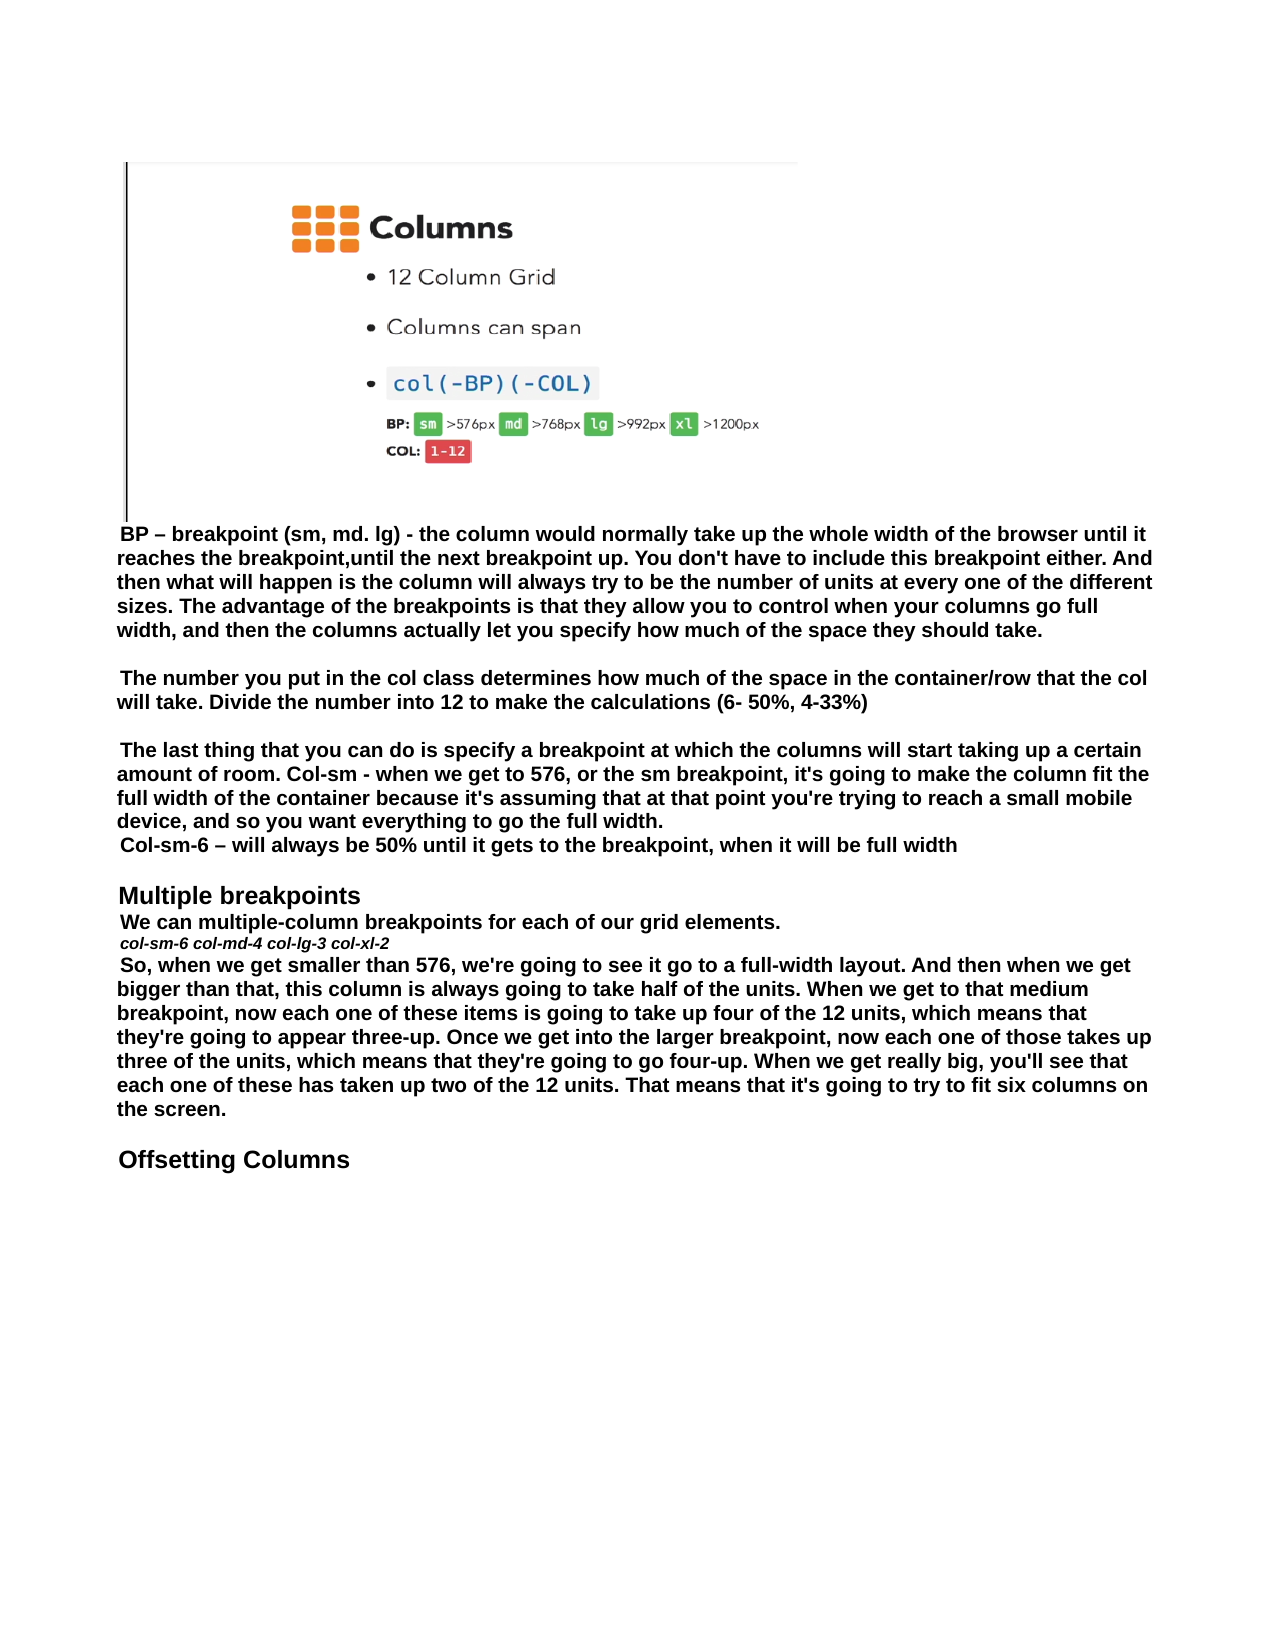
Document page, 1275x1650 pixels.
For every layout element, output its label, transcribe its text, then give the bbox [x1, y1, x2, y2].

text The number you put in the col class determines how much of the space in the container/row that the col will take. Divide the number into 12 to make the calculations (6- 50%, 4-33%) [117, 666, 1157, 713]
subtitle Offsetting Columns [118, 1145, 1157, 1173]
text Col-sm-6 – will always be 50% until it gets to the breakpoint, when it will be full width [117, 833, 1157, 857]
subtitle Multiple breakpoints [118, 881, 1157, 910]
text We can multiple-column breakpoints for each of our grid elements. [117, 910, 1157, 934]
text The last thing that you can do is specify a breakpoint at which the columns will start taking up a certain amount of room. Col-sm - when we get to 576, or the sm breakpoint, it's going to make the column fit the full width of the container because it's assuming that at that point you're trying to reach a small mobile device, and so you want everything to go the full width. [117, 737, 1157, 833]
picture [160, 126, 798, 522]
text BP – breakpoint (sm, md. lg) - the column would normally take up the whole width of the browser until it reaches the breakpoint,until the next breakpoint up. You don't have to include this breakpoint either. And then what will happen is the column will always try to be the number of units at every one of the different sizes. The advantage of the breakpoints is that they allow you to control when your columns go full width, and then the columns actually let you specify how much of the space they should take. [117, 118, 1157, 642]
text So, when we get smaller than 576, we're going to see it go to a full-width layout. And then when we get bigger than that, this column is always going to take half of the units. When we get to that medium breakpoint, now each one of these items is going to take up four of the 12 units, which means that they're going to appear three-up. Once we get into the larger breakpoint, now each one of those takes up three of the units, which means that they're going to go four-up. When we get really big, you'll see that each one of these has taken up two of the 12 units. That means that it's going to try to fit six columns on the screen. [117, 953, 1157, 1121]
text col-sm-6 col-md-4 col-lg-3 col-xl-2 [117, 934, 1157, 953]
